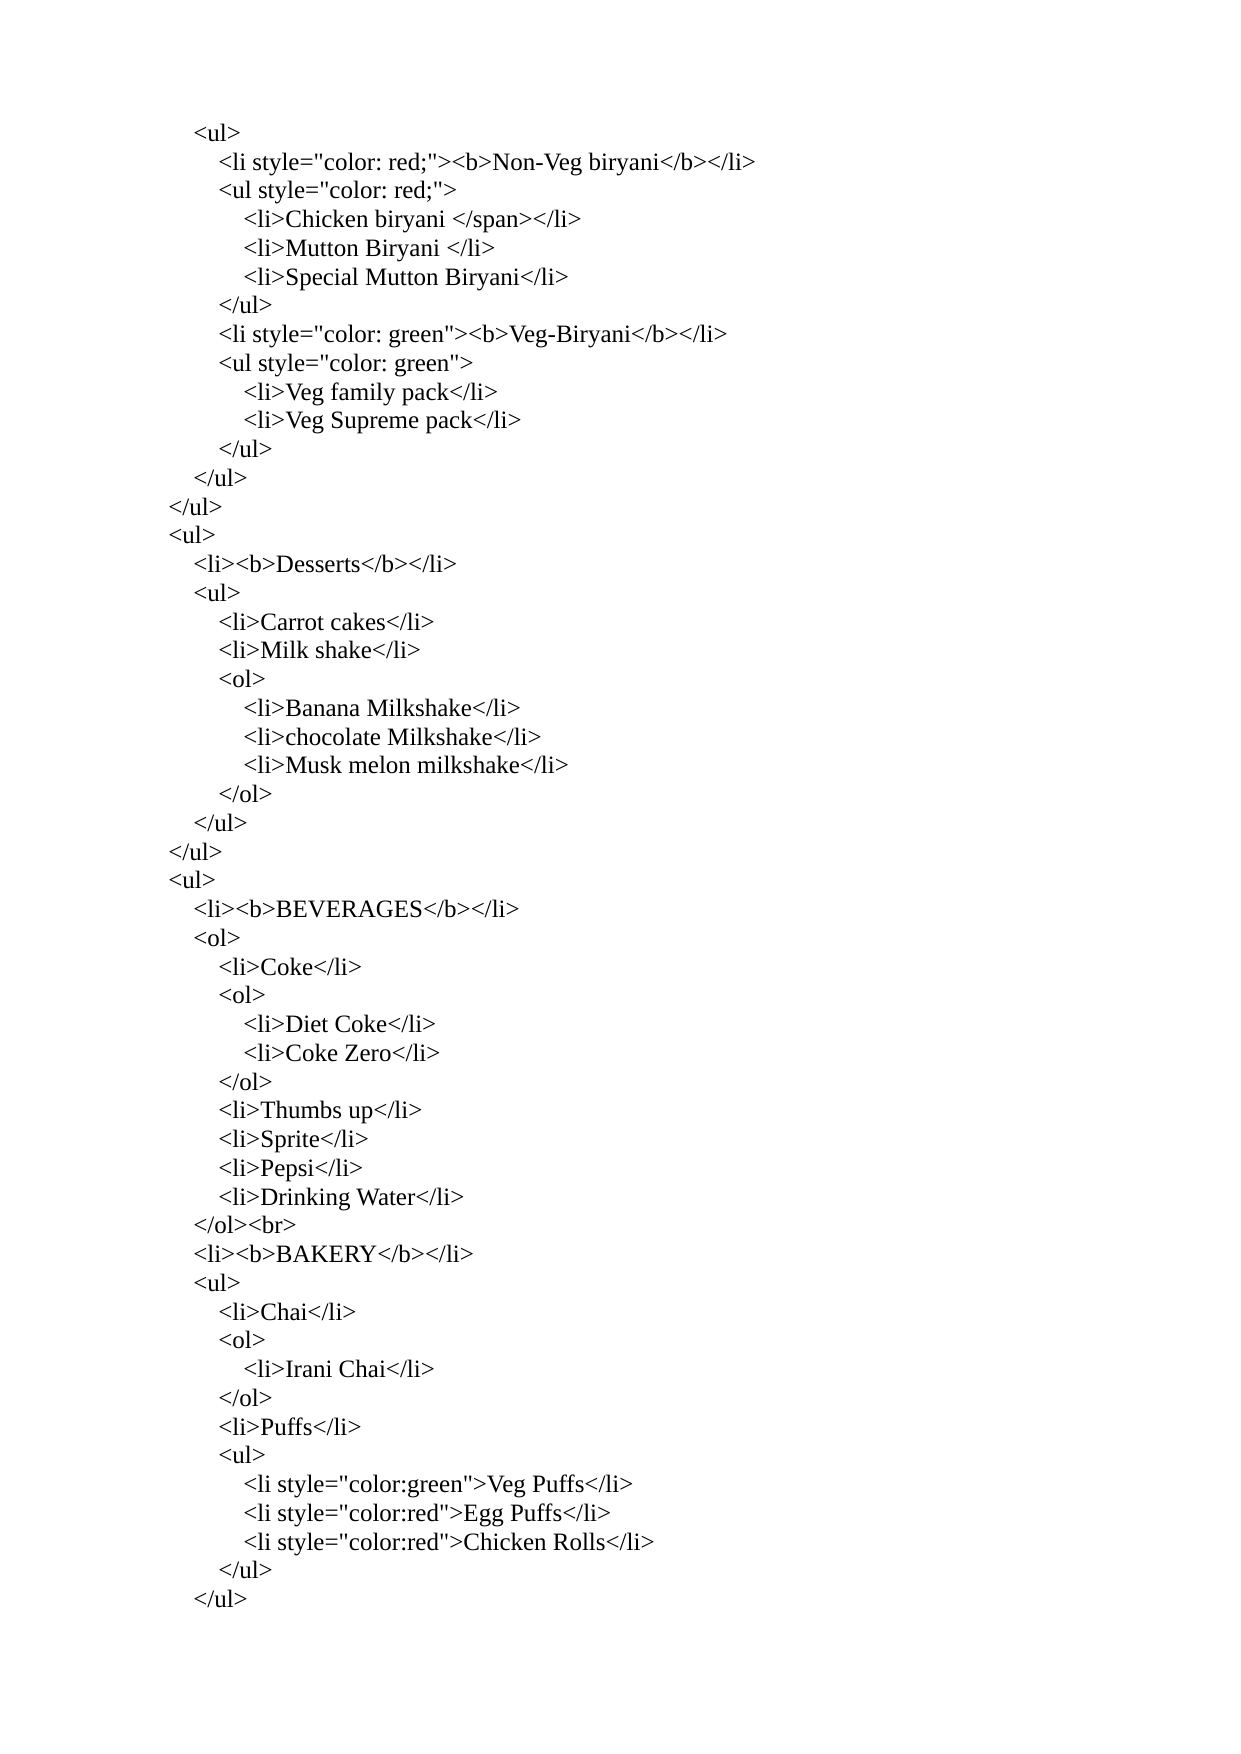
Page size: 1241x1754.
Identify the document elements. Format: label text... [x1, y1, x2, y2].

text <li><b>Desserts</b></li> [118, 549, 1122, 578]
text <ul> [118, 521, 1122, 549]
text <li>Musk melon milkshake</li> [118, 751, 1122, 779]
text <li><b>BAKERY</b></li> [118, 1239, 1122, 1268]
text </ul> [118, 291, 1122, 319]
text <ul> [118, 866, 1122, 894]
text <li style="color:green">Veg Puffs</li> [118, 1469, 1122, 1498]
text </ol> [118, 1383, 1122, 1412]
text <li>Sprite</li> [118, 1124, 1122, 1153]
text <li>Carrot cakes</li> [118, 607, 1122, 636]
text <ol> [118, 664, 1122, 693]
text <ul> [118, 1268, 1122, 1297]
text </ul> [118, 837, 1122, 866]
text <li>Veg family pack</li> [118, 377, 1122, 406]
text </ol> [118, 779, 1122, 808]
text <ul> [118, 118, 1122, 147]
text <li>Banana Milkshake</li> [118, 693, 1122, 722]
text <li style="color:red">Egg Puffs</li> [118, 1498, 1122, 1527]
text <li style="color: red;"><b>Non-Veg biryani</b></li> [118, 147, 1122, 176]
text </ol> [118, 1067, 1122, 1096]
text <li>Thumbs up</li> [118, 1096, 1122, 1124]
text <li>chocolate Milkshake</li> [118, 722, 1122, 751]
text </ul> [118, 492, 1122, 521]
text <li>Veg Supreme pack</li> [118, 406, 1122, 434]
text <li>Mutton Biryani </li> [118, 233, 1122, 262]
text <ol> [118, 923, 1122, 952]
text <li>Puffs</li> [118, 1412, 1122, 1441]
text <li>Pepsi</li> [118, 1153, 1122, 1182]
text </ol><br> [118, 1211, 1122, 1239]
text <li>Irani Chai</li> [118, 1354, 1122, 1383]
text <li>Chai</li> [118, 1297, 1122, 1326]
text </ul> [118, 463, 1122, 492]
text </ul> [118, 808, 1122, 837]
text <ol> [118, 1326, 1122, 1354]
text <li>Drinking Water</li> [118, 1182, 1122, 1211]
text <ol> [118, 981, 1122, 1009]
text <li>Coke</li> [118, 952, 1122, 981]
text <li><b>BEVERAGES</b></li> [118, 894, 1122, 923]
text <li>Diet Coke</li> [118, 1009, 1122, 1038]
text <li style="color:red">Chicken Rolls</li> [118, 1527, 1122, 1556]
text <li>Chicken biryani </span></li> [118, 204, 1122, 233]
text <ul> [118, 578, 1122, 607]
text </ul> [118, 1584, 1122, 1613]
text </ul> [118, 1556, 1122, 1584]
text </ul> [118, 434, 1122, 463]
text <li>Coke Zero</li> [118, 1038, 1122, 1067]
text <li style="color: green"><b>Veg-Biryani</b></li> [118, 319, 1122, 348]
text <ul style="color: green"> [118, 348, 1122, 377]
text <li>Milk shake</li> [118, 636, 1122, 664]
text <ul> [118, 1441, 1122, 1469]
text <li>Special Mutton Biryani</li> [118, 262, 1122, 291]
text <ul style="color: red;"> [118, 176, 1122, 204]
